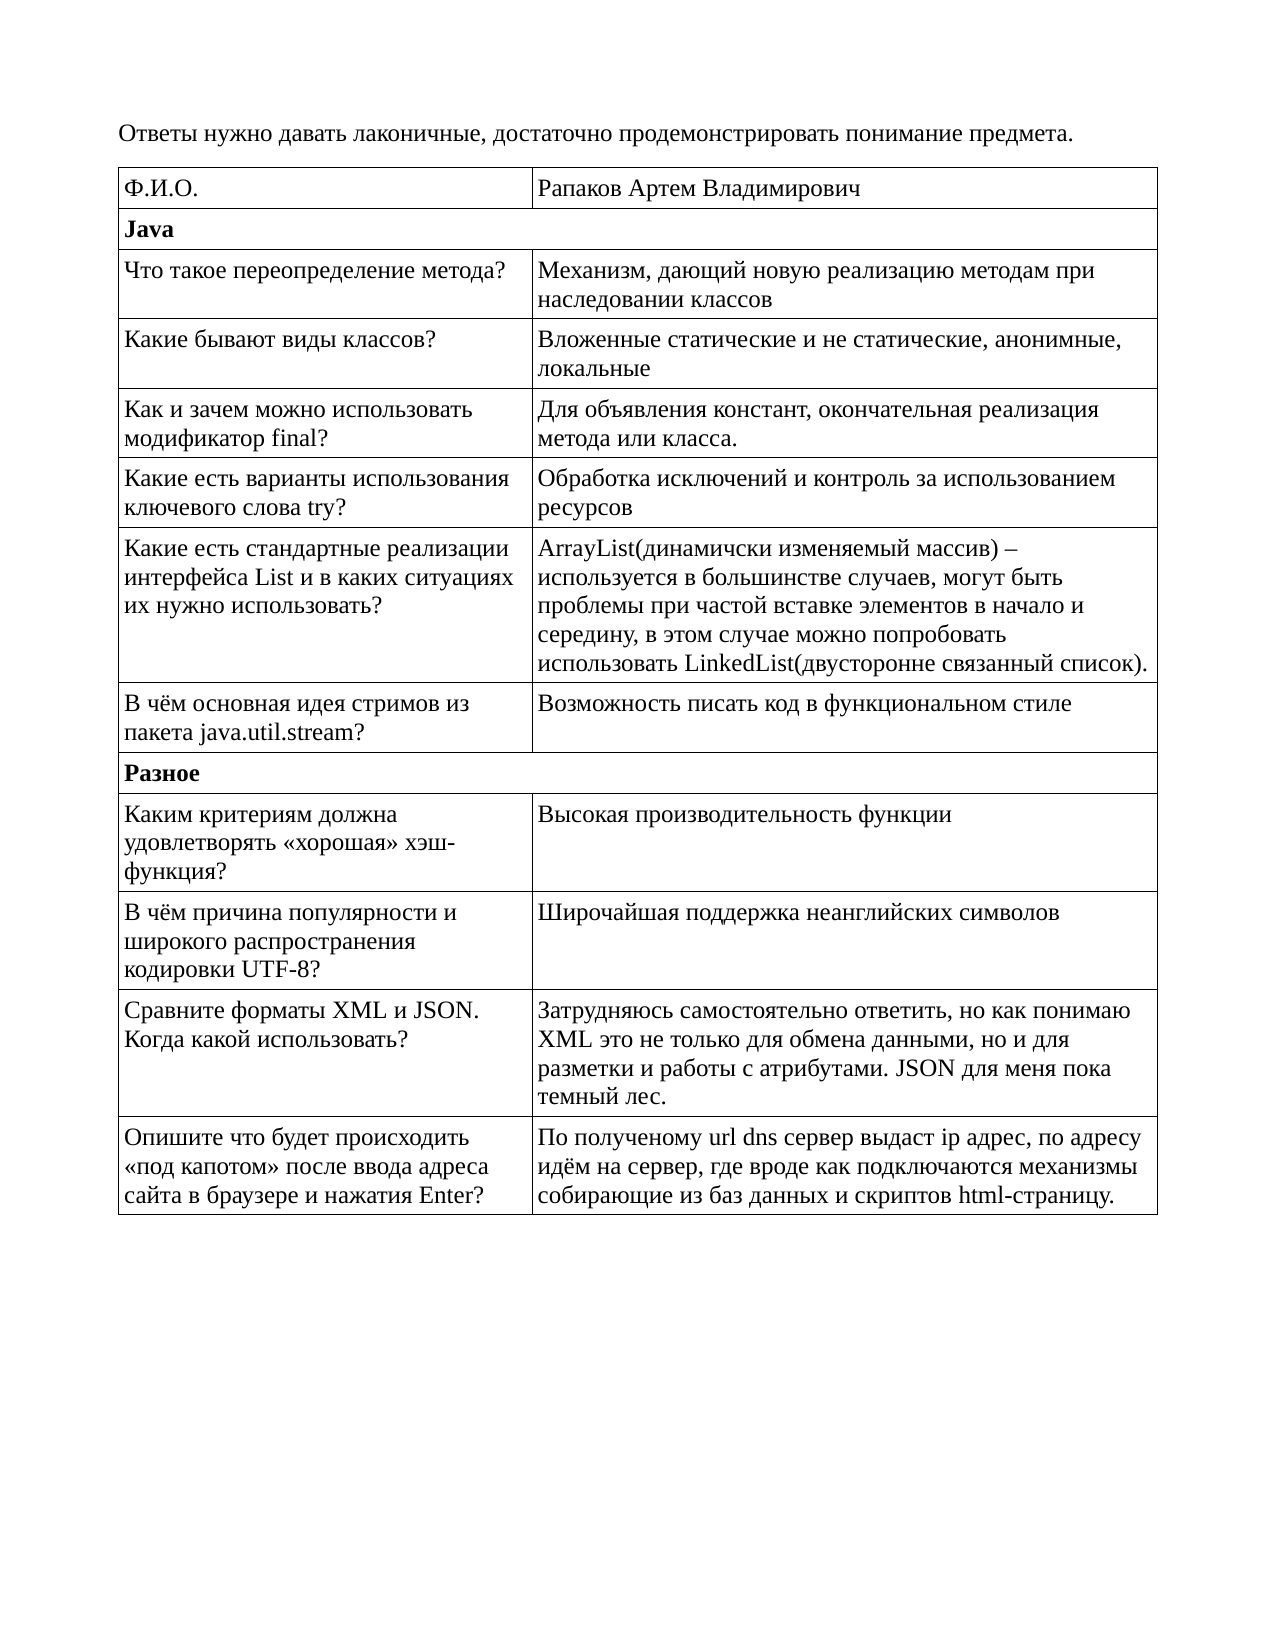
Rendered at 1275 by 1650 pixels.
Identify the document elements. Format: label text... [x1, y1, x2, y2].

text Ответы нужно давать лаконичные, достаточно продемонстрировать понимание предмета. [118, 118, 1157, 147]
table_cell Каким критериям должна удовлетворять «хорошая» хэш-функция? [119, 794, 532, 891]
table_cell В чём основная идея стримов из пакета java.util.stream? [119, 683, 532, 752]
table_header Ф.И.О. [119, 168, 532, 208]
table_cell Как и зачем можно использовать модификатор final? [119, 389, 532, 457]
table_cell Какие есть варианты использования ключевого слова try? [119, 458, 532, 527]
table_cell Затрудняюсь самостоятельно ответить, но как понимаю XML это не только для обмена данными, но и для разметки и работы с атрибутами. JSON для меня пока темный лес. [533, 990, 1157, 1116]
table_cell Для объявления констант, окончательная реализация метода или класса. [533, 389, 1157, 457]
table_cell Вложенные статические и не статические, анонимные, локальные [533, 319, 1157, 388]
table_cell Высокая производительность функции [533, 794, 1157, 891]
table_cell Возможность писать код в функциональном стиле [533, 683, 1157, 752]
table_cell ArrayList(динамичски изменяемый массив) – используется в большинстве случаев, могут быть проблемы при частой вставке элементов в начало и середину, в этом случае можно попробовать использовать LinkedList(двусторонне связанный список). [533, 528, 1157, 682]
table_cell Какие есть стандартные реализации интерфейса List и в каких ситуациях их нужно использовать? [119, 528, 532, 682]
table_cell В чём причина популярности и широкого распространения кодировки UTF-8? [119, 892, 532, 989]
table_cell Механизм, дающий новую реализацию методам при наследовании классов [533, 250, 1157, 318]
table_cell Какие бывают виды классов? [119, 319, 532, 388]
table_cell По полученому url dns сервер выдаст ip адрес, по адресу идём на сервер, где вроде как подключаются механизмы собирающие из баз данных и скриптов html-страницу. [533, 1117, 1157, 1214]
table_cell Разное [119, 753, 1157, 792]
table_cell Опишите что будет происходить «под капотом» после ввода адреса сайта в браузере и нажатия Enter? [119, 1117, 532, 1214]
table_header Рапаков Артем Владимирович [533, 168, 1157, 208]
table_cell Что такое переопределение метода? [119, 250, 532, 318]
table_cell Широчайшая поддержка неанглийских символов [533, 892, 1157, 989]
table_cell Сравните форматы XML и JSON. Когда какой использовать? [119, 990, 532, 1116]
table_cell Java [119, 209, 1157, 249]
table_cell Обработка исключений и контроль за использованием ресурсов [533, 458, 1157, 527]
